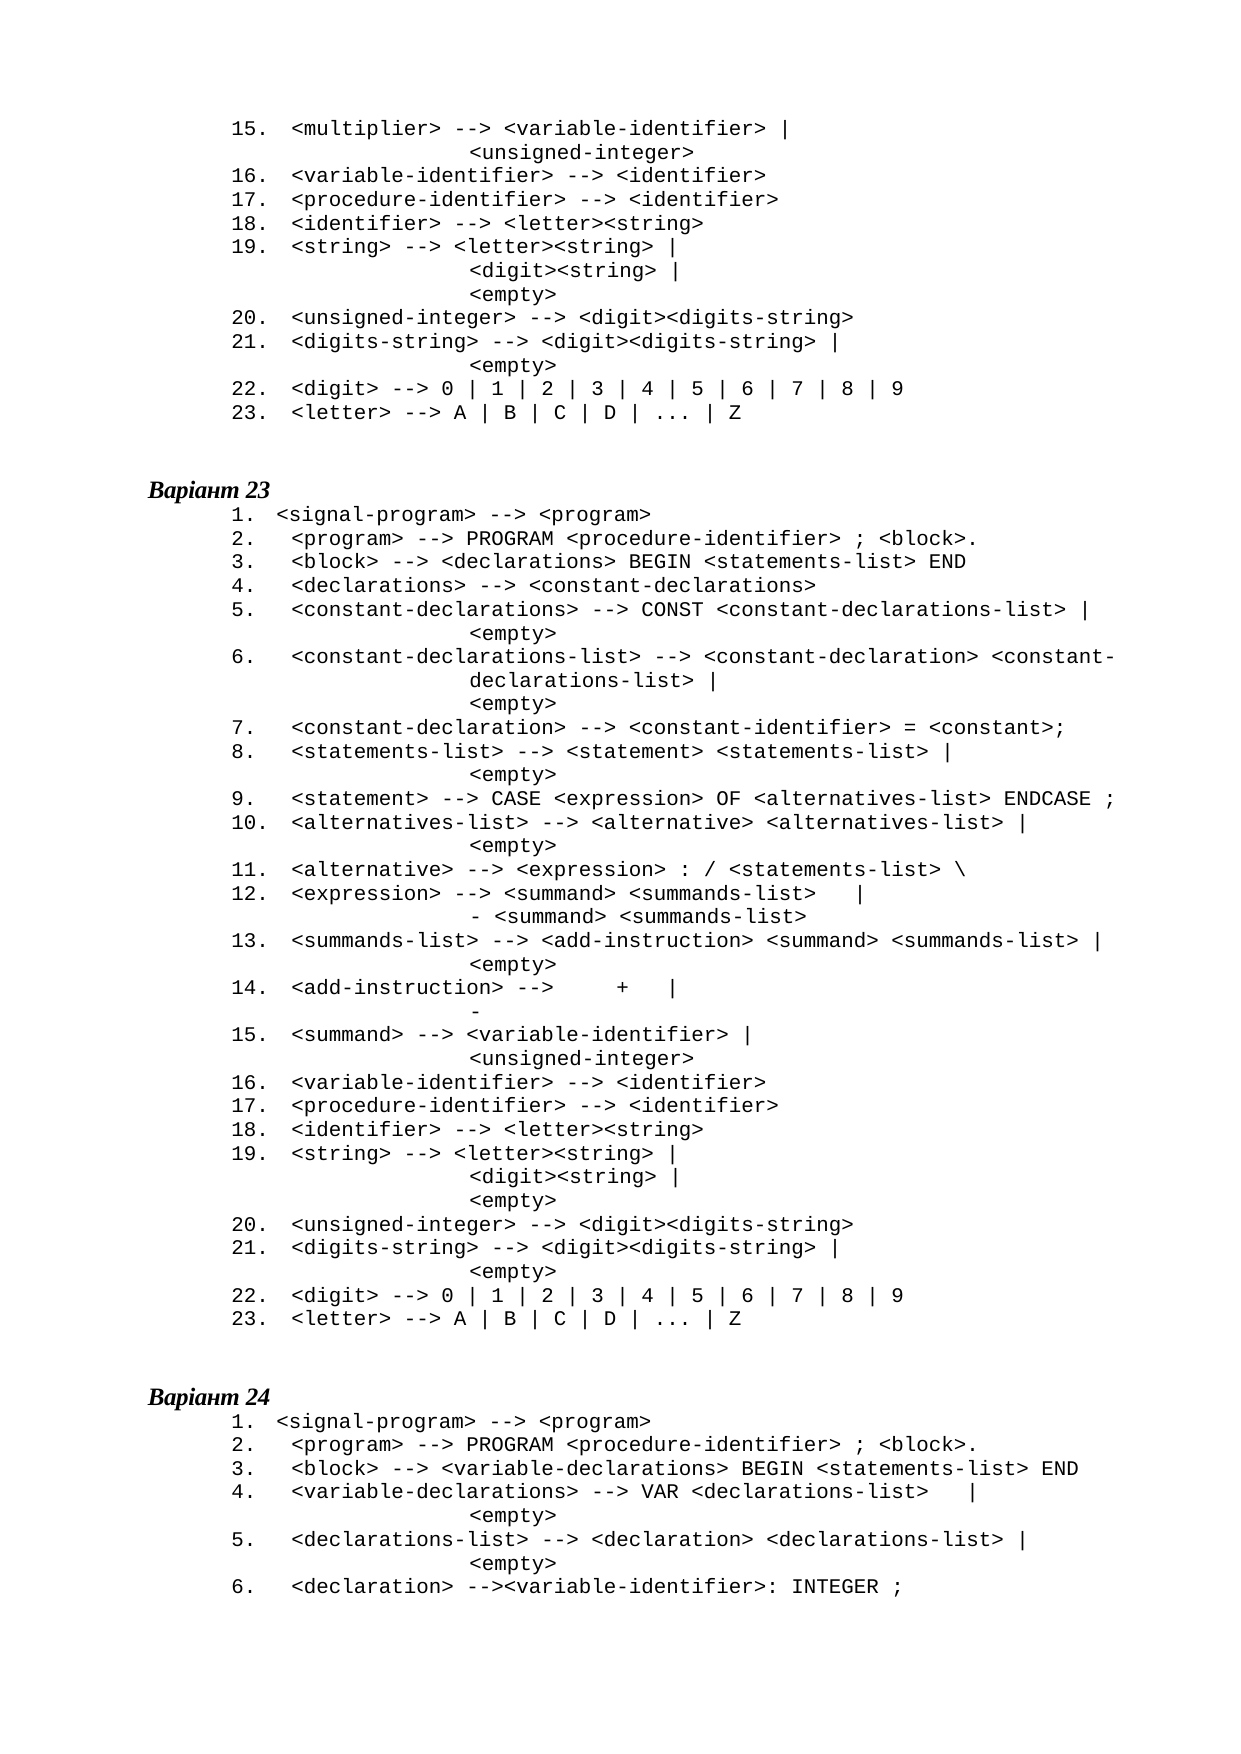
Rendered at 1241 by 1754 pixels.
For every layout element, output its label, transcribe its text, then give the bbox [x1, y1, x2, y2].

list <identifier> --> <letter><string> [231, 213, 1162, 236]
list <statements-list> --> <statement> <statements-list> | <empty> [231, 741, 1162, 788]
text Варіант 24 [148, 1382, 1162, 1411]
list <declarations-list> --> <declaration> <declarations-list> | <empty> [231, 1529, 1162, 1576]
list <declarations> --> <constant-declarations> [231, 575, 1162, 599]
list <block> --> <declarations> BEGIN <statements-list> END [231, 552, 1162, 575]
list <multiplier> --> <variable-identifier> | <unsigned-integer> [231, 118, 1162, 165]
list <string> --> <letter><string> | <digit><string> | <empty> [231, 236, 1162, 307]
list <constant-declarations-list> --> <constant-declaration> <constant-declarations-list> | <empty> [231, 646, 1162, 717]
list <add-instruction> --> + | - [231, 977, 1162, 1024]
list <summand> --> <variable-identifier> | <unsigned-integer> [231, 1024, 1162, 1072]
list <digit> --> 0 | 1 | 2 | 3 | 4 | 5 | 6 | 7 | 8 | 9 [231, 378, 1162, 402]
list <signal-program> --> <program> [231, 504, 1162, 528]
list <letter> --> A | B | C | D | ... | Z [231, 1308, 1162, 1332]
list <unsigned-integer> --> <digit><digits-string> [231, 1214, 1162, 1237]
list <summands-list> --> <add-instruction> <summand> <summands-list> | <empty> [231, 930, 1162, 977]
list <program> --> PROGRAM <procedure-identifier> ; <block>. [231, 528, 1162, 552]
list <procedure-identifier> --> <identifier> [231, 1095, 1162, 1119]
list <letter> --> A | B | C | D | ... | Z [231, 402, 1162, 426]
list <variable-declarations> --> VAR <declarations-list> | <empty> [231, 1482, 1162, 1529]
list <signal-program> --> <program> [231, 1411, 1162, 1434]
list <alternatives-list> --> <alternative> <alternatives-list> | <empty> [231, 812, 1162, 859]
list <digits-string> --> <digit><digits-string> | <empty> [231, 331, 1162, 378]
list <constant-declarations> --> CONST <constant-declarations-list> | <empty> [231, 599, 1162, 646]
list <digits-string> --> <digit><digits-string> | <empty> [231, 1237, 1162, 1284]
list <string> --> <letter><string> | <digit><string> | <empty> [231, 1143, 1162, 1214]
list <procedure-identifier> --> <identifier> [231, 189, 1162, 213]
list <variable-identifier> --> <identifier> [231, 165, 1162, 189]
list <declaration> --><variable-identifier>: INTEGER ; [231, 1576, 1162, 1600]
list <expression> --> <summand> <summands-list> | - <summand> <summands-list> [231, 883, 1162, 930]
list <digit> --> 0 | 1 | 2 | 3 | 4 | 5 | 6 | 7 | 8 | 9 [231, 1284, 1162, 1308]
text Варіант 23 [148, 476, 1162, 504]
list <statement> --> CASE <expression> OF <alternatives-list> ENDCASE ; [231, 788, 1162, 812]
list <alternative> --> <expression> : / <statements-list> \ [231, 859, 1162, 883]
list <identifier> --> <letter><string> [231, 1119, 1162, 1143]
list <constant-declaration> --> <constant-identifier> = <constant>; [231, 717, 1162, 741]
list <unsigned-integer> --> <digit><digits-string> [231, 307, 1162, 331]
list <block> --> <variable-declarations> BEGIN <statements-list> END [231, 1458, 1162, 1482]
list <program> --> PROGRAM <procedure-identifier> ; <block>. [231, 1434, 1162, 1458]
list <variable-identifier> --> <identifier> [231, 1072, 1162, 1095]
